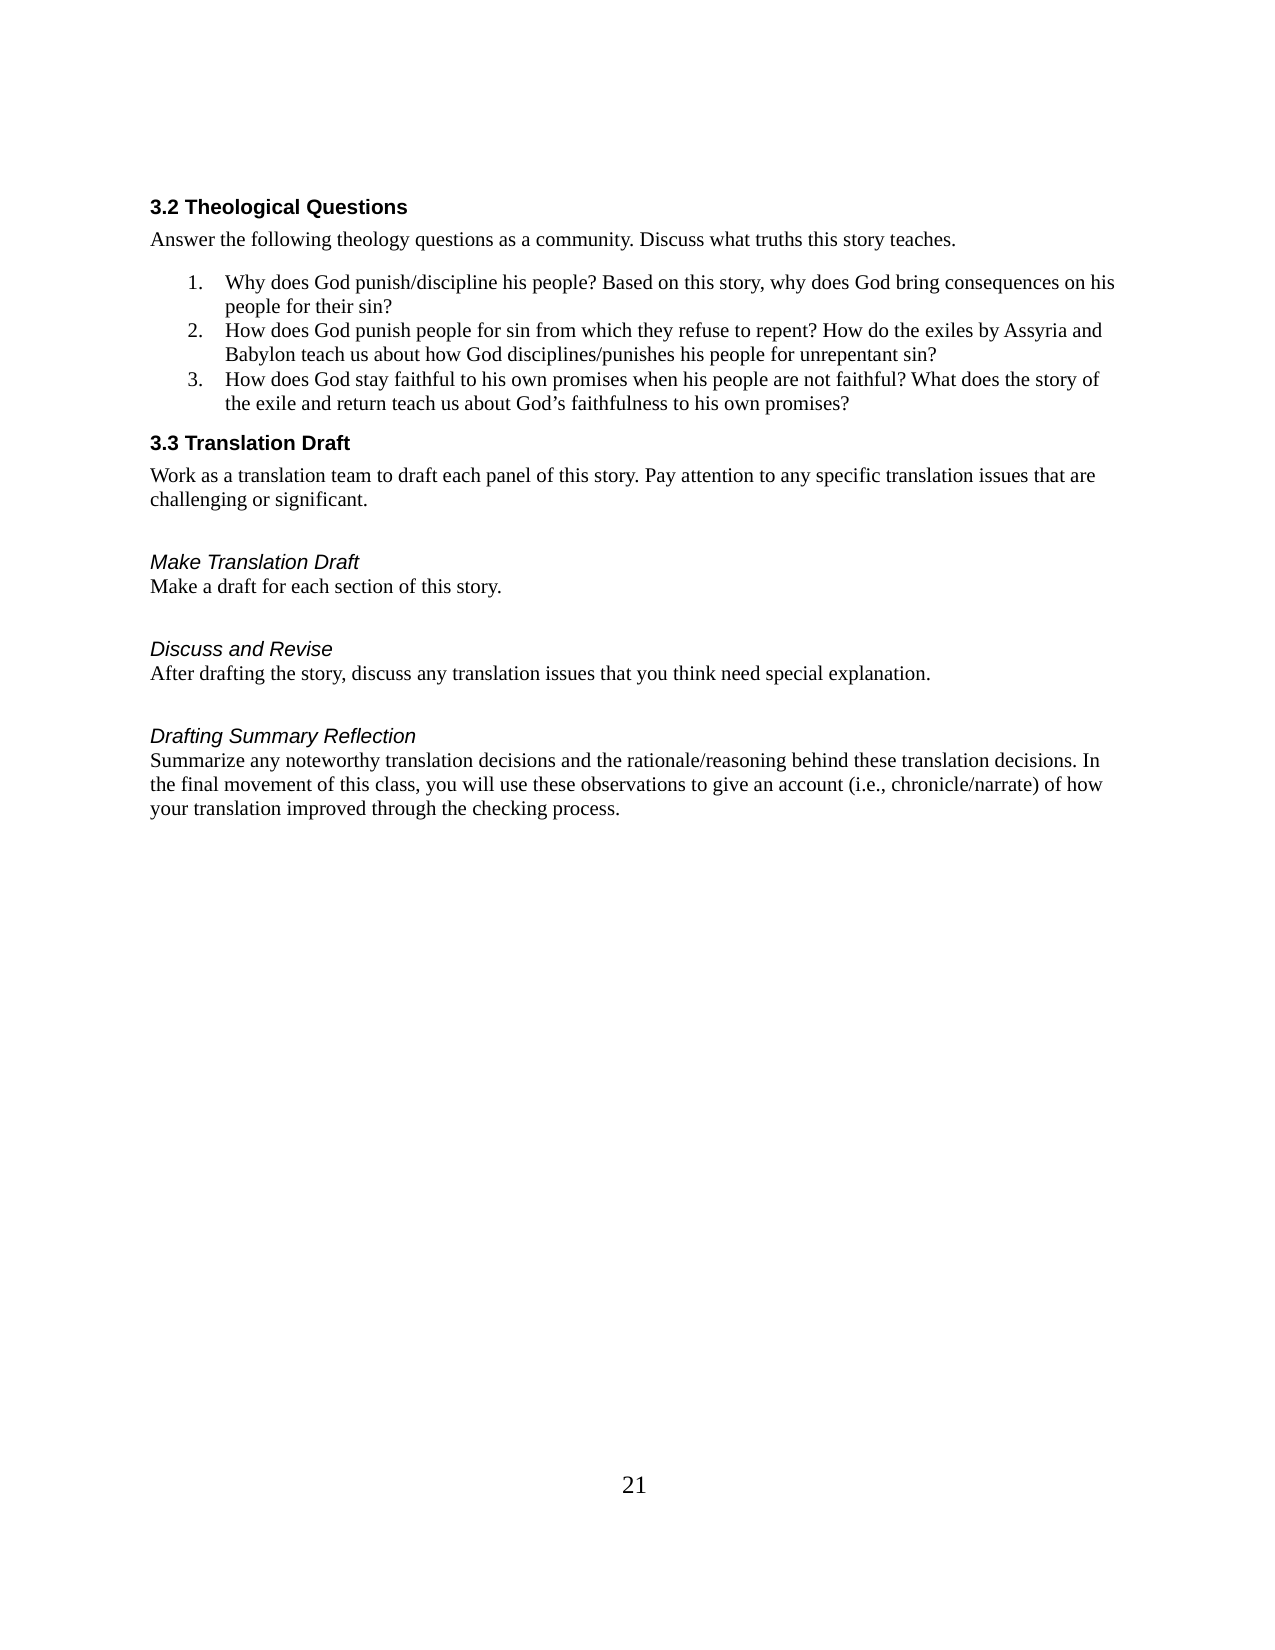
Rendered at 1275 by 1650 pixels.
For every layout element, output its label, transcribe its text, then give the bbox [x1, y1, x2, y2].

list How does God stay faithful to his own promises when his people are not faithful? What does the story of the exile and return teach us about God’s faithfulness to his own promises? [187, 366, 1125, 414]
text Answer the following theology questions as a community. Discuss what truths this story teaches. [150, 227, 1125, 251]
text Summarize any noteworthy translation decisions and the rationale/reasoning behind these translation decisions. In the final movement of this class, you will use these observations to give an account (i.e., chronicle/narrate) of how your translation improved through the checking process. [150, 747, 1125, 820]
list How does God punish people for sin from which they refuse to repent? How do the exiles by Assyria and Babylon teach us about how God disciplines/punishes his people for unrepentant sin? [187, 318, 1125, 366]
list Why does God punish/discipline his people? Based on this story, why does God bring consequences on his people for their sin? [187, 270, 1125, 318]
text After drafting the story, discuss any translation issues that you think need special explanation. [150, 661, 1125, 684]
subtitle Discuss and Revise [150, 637, 1125, 661]
subtitle 3.3 Translation Draft [150, 431, 1125, 455]
text Work as a translation team to draft each panel of this story. Pay attention to any specific translation issues that are challenging or significant. [150, 462, 1125, 511]
text Make a draft for each section of this story. [150, 573, 1125, 598]
subtitle Drafting Summary Reflection [150, 723, 1125, 747]
subtitle Make Translation Draft [150, 549, 1125, 573]
subtitle 3.2 Theological Questions [150, 195, 1125, 219]
